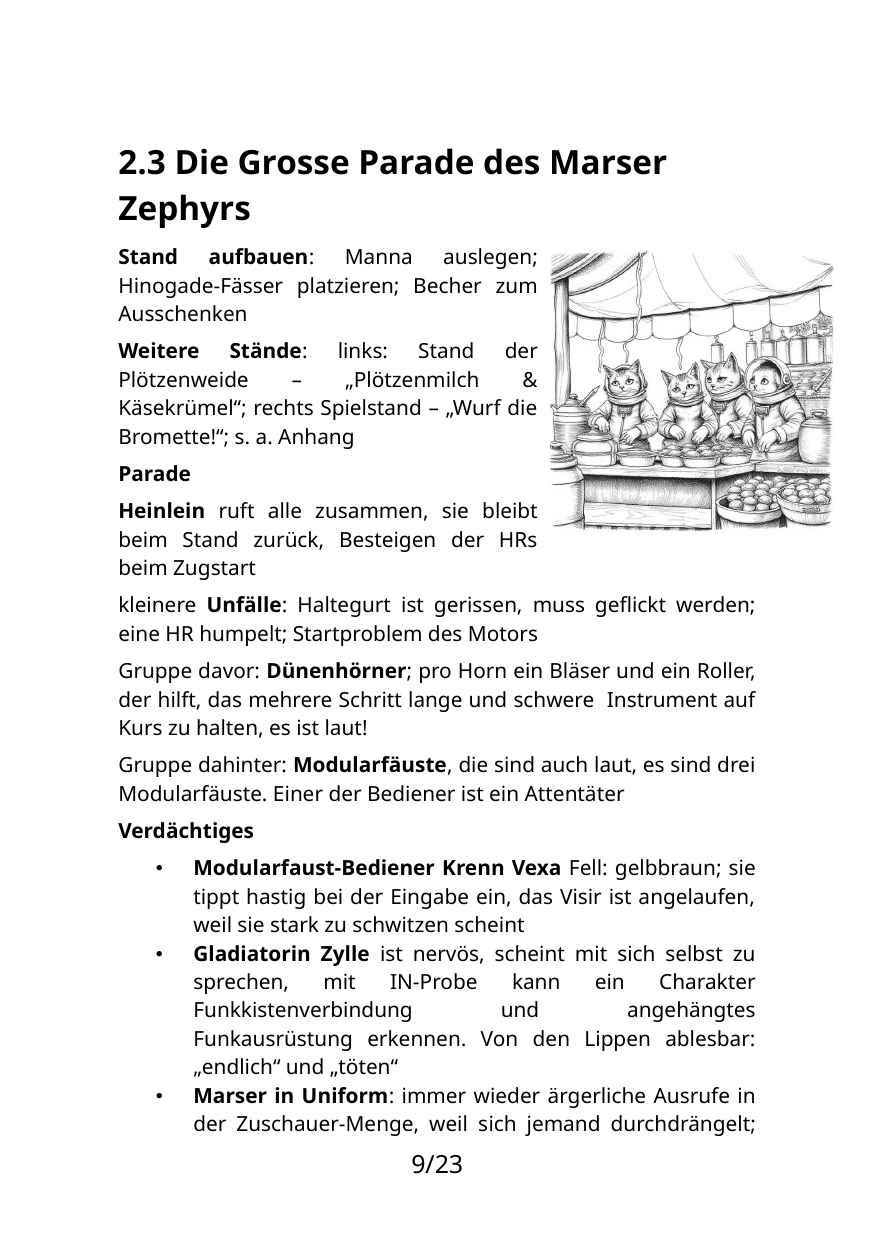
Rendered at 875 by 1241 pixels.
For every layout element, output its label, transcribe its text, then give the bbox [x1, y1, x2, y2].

subtitle 2.3 Die Grosse Parade des Marser Zephyrs [118, 139, 756, 230]
text Gruppe davor: Dünenhörner; pro Horn ein Bläser und ein Roller, der hilft, das mehrere Schritt lange und schwere Instrument auf Kurs zu halten, es ist laut! [118, 656, 756, 742]
text Weitere Stände: links: Stand der Plötzenweide – „Plötzenmilch & Käsekrümel“; rechts Spielstand – „Wurf die Bromette!“; s. a. Anhang [118, 336, 549, 450]
picture [549, 250, 834, 535]
list Gruppe dahinter: Modularfäuste, die sind auch laut, es sind drei Modularfäuste. Einer der Bediener ist ein Attentäter [118, 750, 756, 807]
text kleinere Unfälle: Haltegurt ist gerissen, muss geflickt werden; eine HR humpelt; Startproblem des Motors [118, 591, 756, 647]
text Stand aufbauen: Manna auslegen; Hinogade-Fässer platzieren; Becher zum Ausschenken [118, 242, 756, 328]
list Gladiatorin Zylle ist nervös, scheint mit sich selbst zu sprechen, mit IN-Probe kann ein Charakter Funkkistenverbindung und angehängtes Funkausrüstung erkennen. Von den Lippen ablesbar: „endlich“ und „töten“ [156, 939, 756, 1081]
text Verdächtiges [118, 816, 756, 844]
list Modularfaust-Bediener Krenn Vexa Fell: gelbbraun; sie tippt hastig bei der Eingabe ein, das Visir ist angelaufen, weil sie stark zu schwitzen scheint [156, 853, 756, 939]
text Parade [118, 459, 549, 487]
list Marser in Uniform: immer wieder ärgerliche Ausrufe in der Zuschauer-Menge, weil sich jemand durchdrängelt; [156, 1081, 756, 1138]
text Heinlein ruft alle zusammen, sie bleibt beim Stand zurück, Besteigen der HRs beim Zugstart [118, 496, 756, 582]
